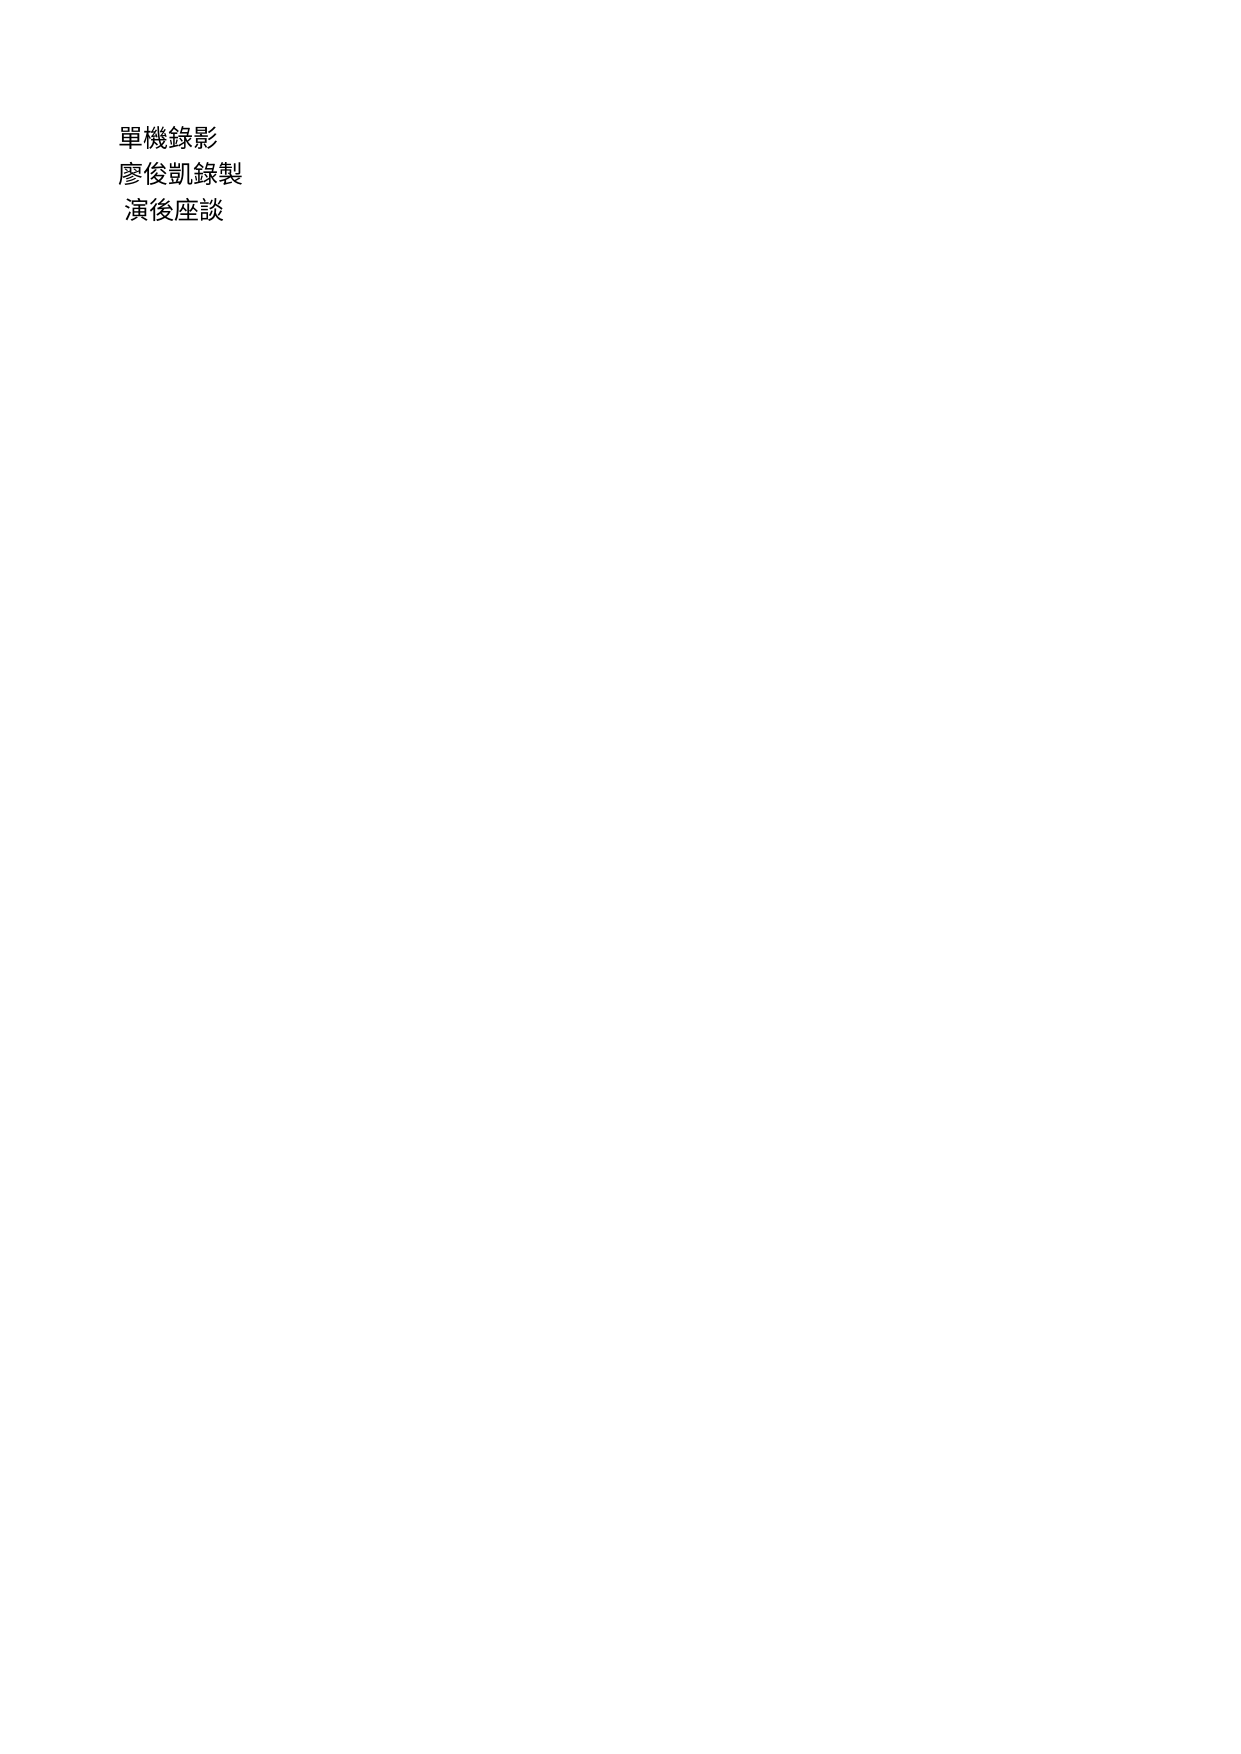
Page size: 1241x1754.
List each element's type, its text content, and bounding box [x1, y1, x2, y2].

text 廖俊凱錄製 [118, 154, 1122, 191]
text 單機錄影 [118, 118, 1122, 154]
text 演後座談 [118, 191, 1122, 227]
